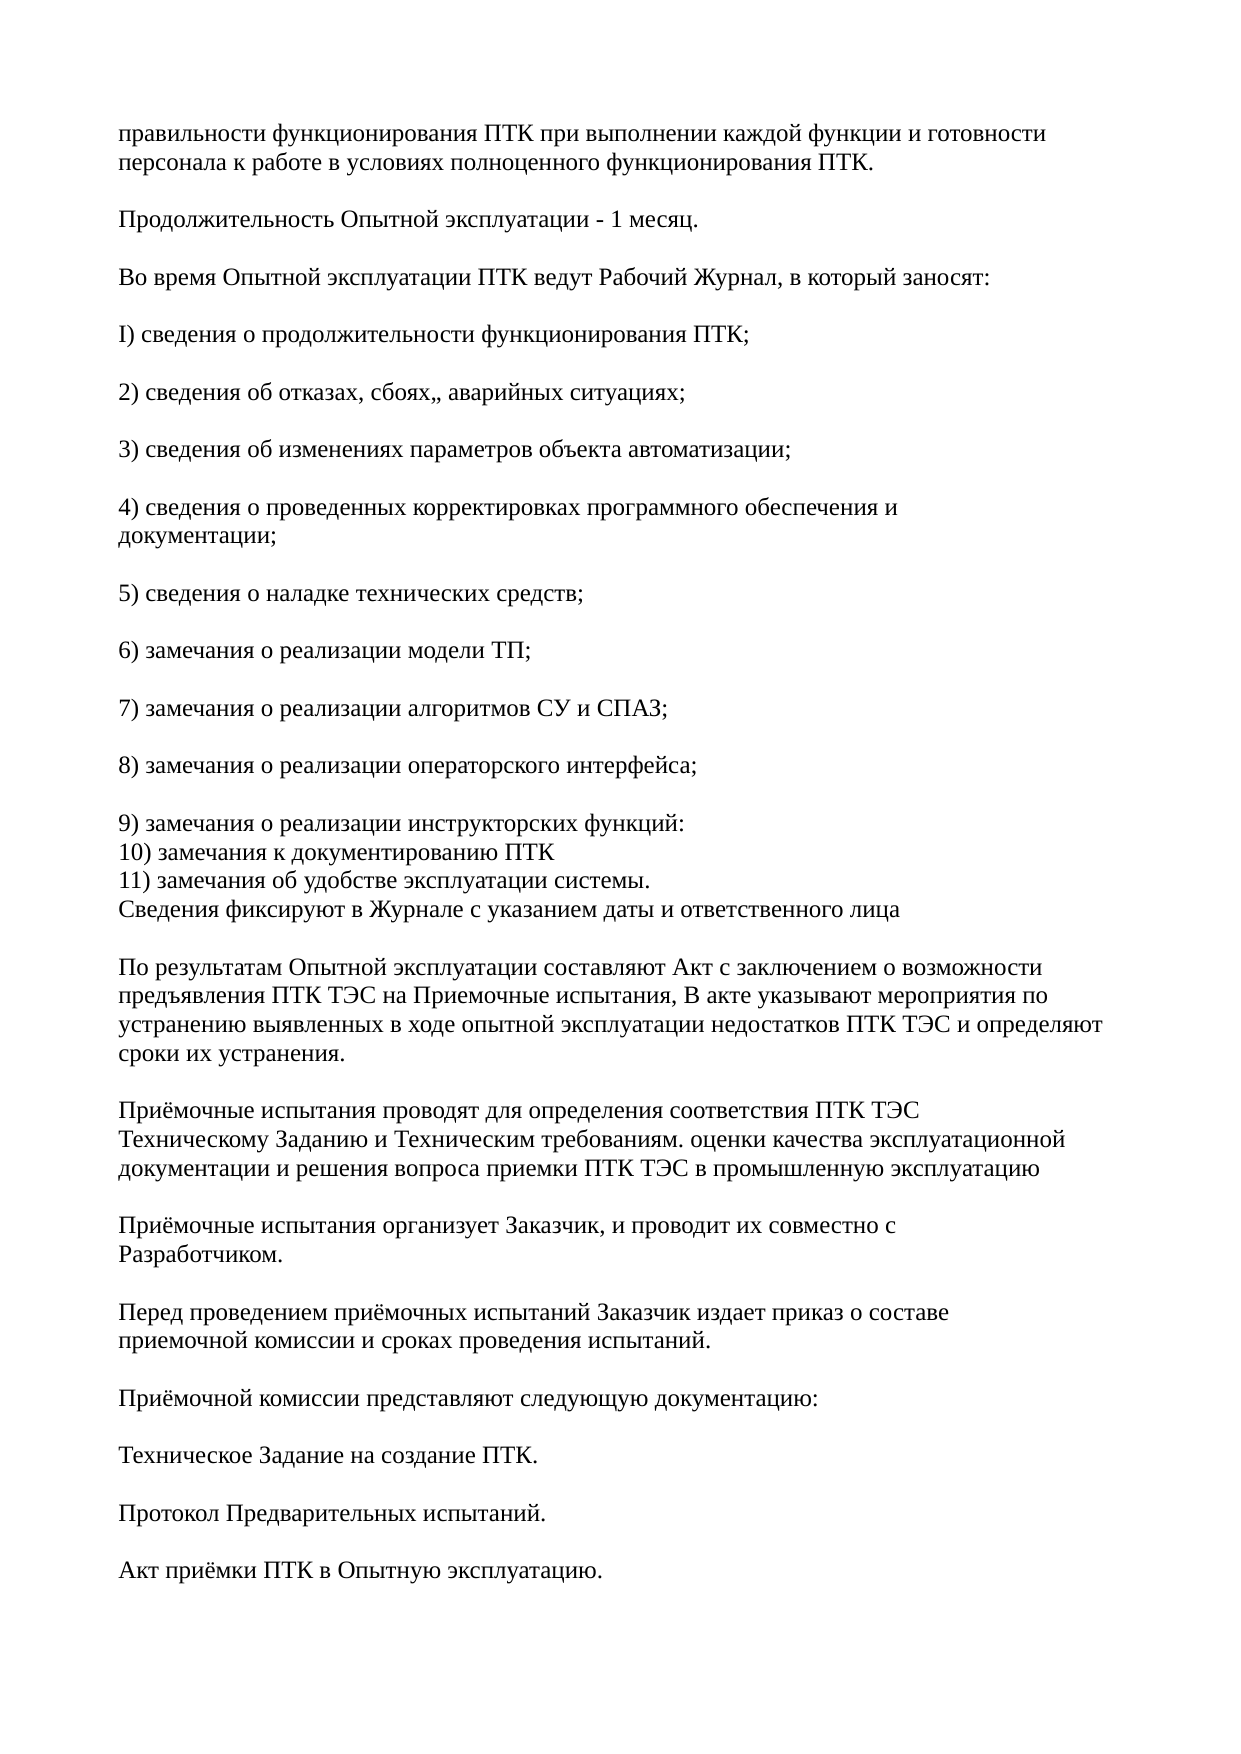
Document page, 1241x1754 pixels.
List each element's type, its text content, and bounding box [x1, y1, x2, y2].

text документации; [118, 521, 1122, 549]
text 5) сведения о наладке технических средств; [118, 578, 1122, 607]
text Приёмочные испытания организует Заказчик, и проводит их совместно с [118, 1211, 1122, 1239]
text 9) замечания о реализации инструкторских функций: [118, 808, 1122, 837]
text устранению выявленных в ходе опытной эксплуатации недостатков ПТК ТЭС и определяют [118, 1009, 1122, 1038]
text 8) замечания о реализации операторского интерфейса; [118, 751, 1122, 779]
text 7) замечания о реализации алгоритмов СУ и СПАЗ; [118, 693, 1122, 722]
text По результатам Опытной эксплуатации составляют Акт с заключением о возможности [118, 952, 1122, 981]
text Сведения фиксируют в Журнале с указанием даты и ответственного лица [118, 894, 1122, 923]
text 6) замечания о реализации модели ТП; [118, 636, 1122, 664]
text Техническому Заданию и Техническим требованиям. оценки качества эксплуатационной [118, 1124, 1122, 1153]
text 4) сведения о проведенных корректировках программного обеспечения и [118, 492, 1122, 521]
text Разработчиком. [118, 1239, 1122, 1268]
text Приёмочные испытания проводят для определения соответствия ПТК ТЭС [118, 1096, 1122, 1124]
text 3) сведения об изменениях параметров объекта автоматизации; [118, 434, 1122, 463]
text сроки их устранения. [118, 1038, 1122, 1067]
text приемочной комиссии и сроках проведения испытаний. [118, 1326, 1122, 1354]
text Продолжительность Опытной эксплуатации - 1 месяц. [118, 204, 1122, 233]
text I) сведения о продолжительности функционирования ПТК; [118, 319, 1122, 348]
text Приёмочной комиссии представляют следующую документацию: [118, 1383, 1122, 1412]
text Протокол Предварительных испытаний. [118, 1498, 1122, 1527]
text Акт приёмки ПТК в Опытную эксплуатацию. [118, 1556, 1122, 1584]
text Перед проведением приёмочных испытаний Заказчик издает приказ о составе [118, 1297, 1122, 1326]
text правильности функционирования ПТК при выполнении каждой функции и готовности [118, 118, 1122, 147]
text документации и решения вопроса приемки ПТК ТЭС в промышленную эксплуатацию [118, 1153, 1122, 1182]
text Техническое Задание на создание ПТК. [118, 1441, 1122, 1469]
text 10) замечания к документированию ПТК [118, 837, 1122, 866]
text персонала к работе в условиях полноценного функционирования ПТК. [118, 147, 1122, 176]
text 2) сведения об отказах, сбоях„ аварийных ситуациях; [118, 377, 1122, 406]
text предъявления ПТК ТЭС на Приемочные испытания, В акте указывают мероприятия по [118, 981, 1122, 1009]
text 11) замечания об удобстве эксплуатации системы. [118, 866, 1122, 894]
text Во время Опытной эксплуатации ПТК ведут Рабочий Журнал, в который заносят: [118, 262, 1122, 291]
